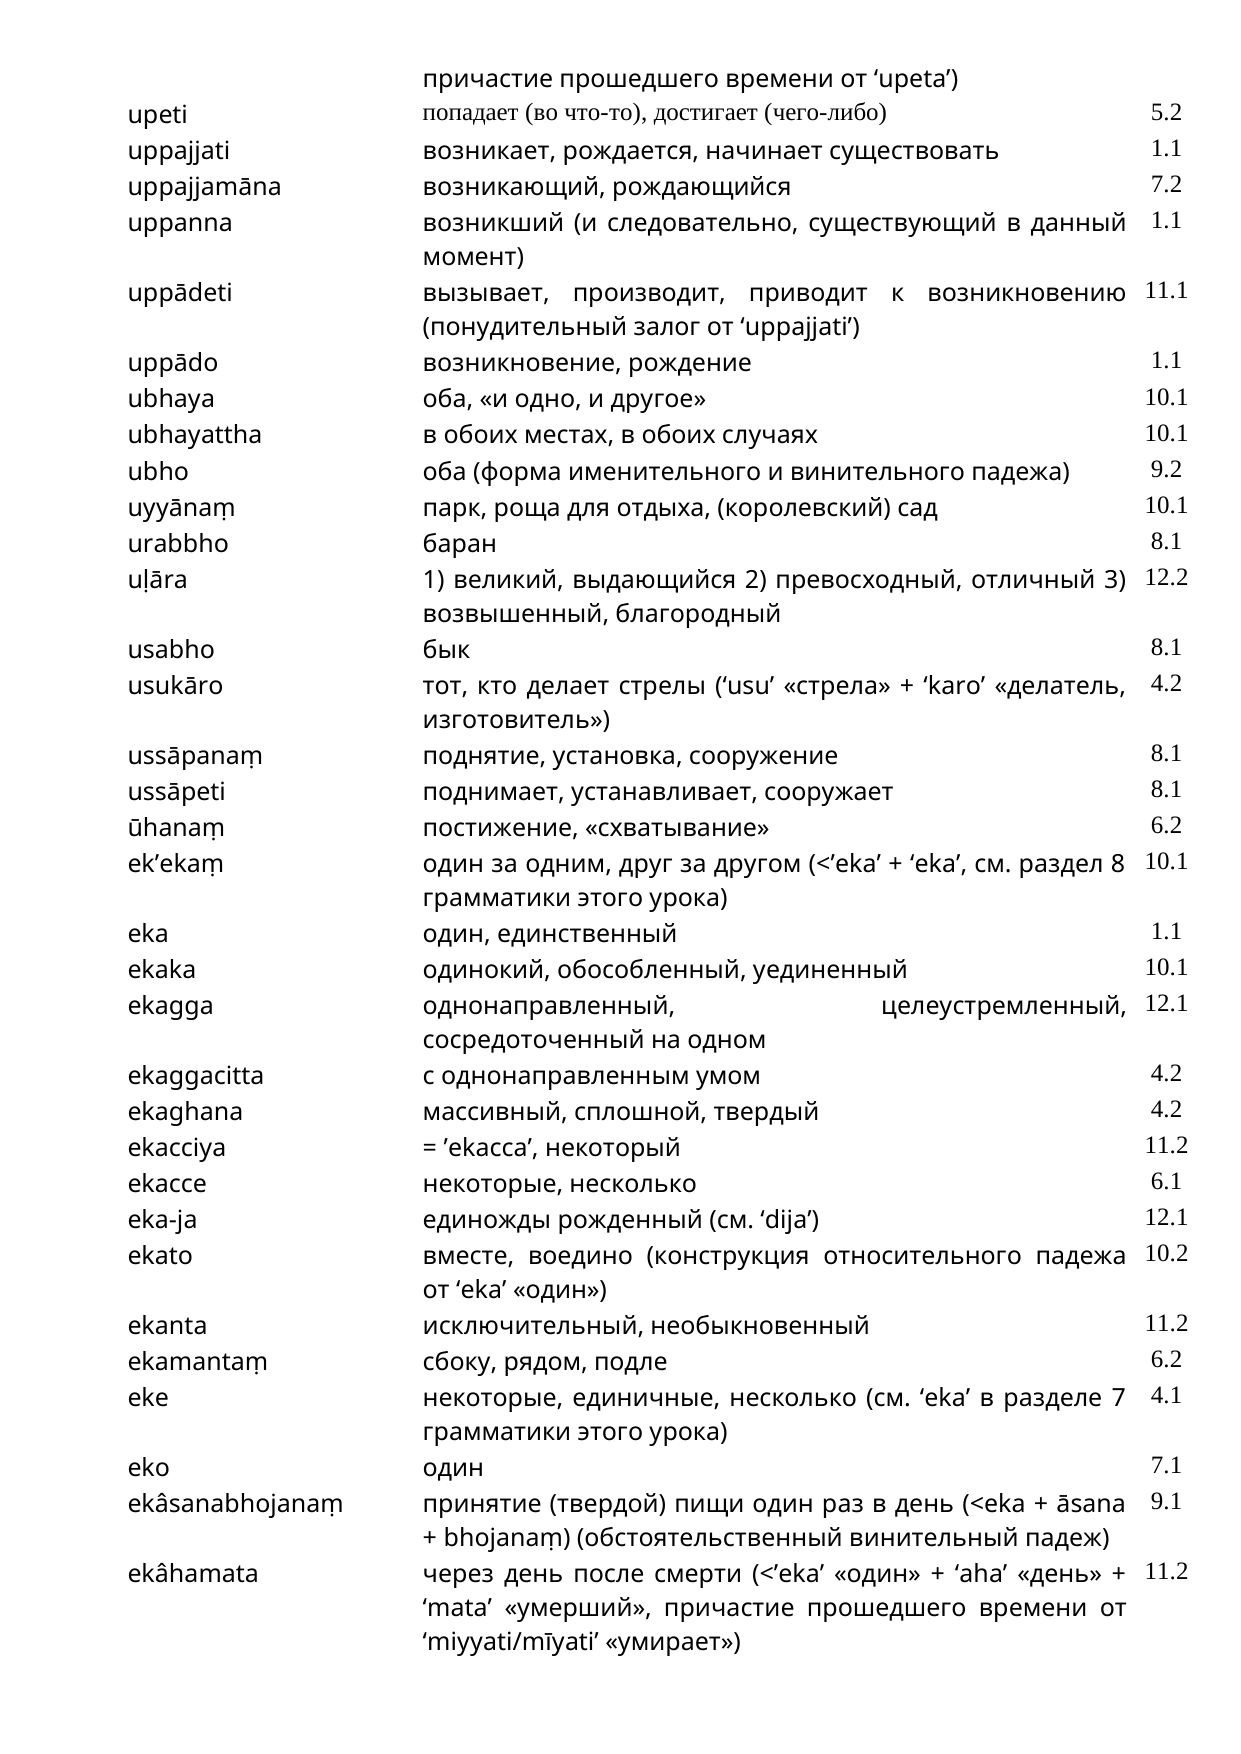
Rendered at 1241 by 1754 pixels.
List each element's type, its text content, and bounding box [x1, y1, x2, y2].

table_cell ussāpeti [125, 772, 420, 808]
table_cell оба (форма именительного и винительного падежа) [420, 451, 1129, 487]
table_cell ekagga [125, 986, 420, 1056]
table_cell = ’ekacca’, некоторый [420, 1128, 1129, 1164]
table_cell одинокий, обособленный, уединенный [420, 950, 1129, 986]
table_cell [1129, 59, 1203, 95]
table_cell 1.1 [1129, 203, 1203, 273]
table_cell ubho [125, 451, 420, 487]
table_cell 9.1 [1129, 1484, 1203, 1554]
table_cell ekato [125, 1236, 420, 1306]
table_cell 11.2 [1129, 1128, 1203, 1164]
table_cell баран [420, 524, 1129, 559]
table_cell 6.1 [1129, 1164, 1203, 1200]
table_cell через день после смерти (<’eka’ «один» + ‘aha’ «день» + ‘mata’ «умерший», причастие прошедшего времени от ‘miyyati/mīyati’ «умирает») [420, 1554, 1129, 1658]
table_cell ekaggacitta [125, 1056, 420, 1092]
table_cell с однонаправленным умом [420, 1056, 1129, 1092]
table_cell eko [125, 1448, 420, 1484]
table_cell 11.1 [1129, 273, 1203, 343]
table_cell оба, «и одно, и другое» [420, 379, 1129, 415]
table_cell в обоих местах, в обоих случаях [420, 415, 1129, 451]
table_cell однонаправленный, целеустремленный, сосредоточенный на одном [420, 986, 1129, 1056]
table_cell возникший (и следовательно, существующий в данный момент) [420, 203, 1129, 273]
table_cell один, единственный [420, 914, 1129, 950]
table_cell eka [125, 914, 420, 950]
table_cell принятие (твердой) пищи один раз в день (<eka + āsana + bhojanaṃ) (обстоятельственный винительный падеж) [420, 1484, 1129, 1554]
table_cell некоторые, несколько [420, 1164, 1129, 1200]
table_cell ubhaya [125, 379, 420, 415]
table_cell один [420, 1448, 1129, 1484]
table_cell 8.1 [1129, 772, 1203, 808]
table_cell бык [420, 630, 1129, 666]
table_cell 8.1 [1129, 736, 1203, 772]
table_cell 1.1 [1129, 131, 1203, 167]
table_cell вместе, воедино (конструкция относительного падежа от ‘eka’ «один») [420, 1236, 1129, 1306]
table_cell 11.2 [1129, 1554, 1203, 1658]
table_cell некоторые, единичные, несколько (см. ‘eka’ в разделе 7 грамматики этого урока) [420, 1378, 1129, 1448]
table_cell 4.2 [1129, 1056, 1203, 1092]
table_cell 1.1 [1129, 343, 1203, 379]
table_cell 12.2 [1129, 560, 1203, 629]
table_cell поднимает, устанавливает, сооружает [420, 772, 1129, 808]
table_cell 1) великий, выдающийся 2) превосходный, отличный 3) возвышенный, благородный [420, 560, 1129, 629]
table_cell 6.2 [1129, 1342, 1203, 1378]
table_cell uppādo [125, 343, 420, 379]
table_cell причастие прошедшего времени от ‘upeta’) [420, 59, 1129, 95]
table_cell usukāro [125, 666, 420, 736]
table_cell 10.1 [1129, 415, 1203, 451]
table_cell 6.2 [1129, 808, 1203, 844]
table_cell urabbho [125, 524, 420, 559]
table_cell eka-ja [125, 1200, 420, 1236]
table_cell ekâsanabhojanaṃ [125, 1484, 420, 1554]
table_cell возникает, рождается, начинает существовать [420, 131, 1129, 167]
table_cell ekamantaṃ [125, 1342, 420, 1378]
table_cell 5.2 [1129, 95, 1203, 131]
table_cell ekâhamata [125, 1554, 420, 1658]
table_cell ekaka [125, 950, 420, 986]
table_cell uppādeti [125, 273, 420, 343]
table_cell единожды рожденный (см. ‘dija’) [420, 1200, 1129, 1236]
table_cell uppanna [125, 203, 420, 273]
table_cell ubhayattha [125, 415, 420, 451]
table_cell 8.1 [1129, 630, 1203, 666]
table_cell парк, роща для отдыха, (королевский) сад [420, 488, 1129, 523]
table_cell eke [125, 1378, 420, 1448]
table_cell ekanta [125, 1306, 420, 1342]
table_cell [125, 59, 420, 95]
table_cell 10.1 [1129, 488, 1203, 523]
table_cell 1.1 [1129, 914, 1203, 950]
table_cell uyyānaṃ [125, 488, 420, 523]
table_cell массивный, сплошной, твердый [420, 1092, 1129, 1128]
table_cell ek’ekaṃ [125, 844, 420, 914]
table_cell uppajjamāna [125, 167, 420, 203]
table_cell исключительный, необыкновенный [420, 1306, 1129, 1342]
table_cell 10.2 [1129, 1236, 1203, 1306]
table_cell uppajjati [125, 131, 420, 167]
table_cell 4.1 [1129, 1378, 1203, 1448]
table_cell поднятие, установка, сооружение [420, 736, 1129, 772]
table_cell постижение, «схватывание» [420, 808, 1129, 844]
table_cell ussāpanaṃ [125, 736, 420, 772]
table_cell 12.1 [1129, 986, 1203, 1056]
table_cell uḷāra [125, 560, 420, 629]
table_cell 9.2 [1129, 451, 1203, 487]
table_cell 10.1 [1129, 844, 1203, 914]
table_cell один за одним, друг за другом (<’eka’ + ‘eka’, см. раздел 8 грамматики этого урока) [420, 844, 1129, 914]
table_cell 4.2 [1129, 666, 1203, 736]
table_cell upeti [125, 95, 420, 131]
table_cell возникающий, рождающийся [420, 167, 1129, 203]
table_cell 11.2 [1129, 1306, 1203, 1342]
table_cell ekacciya [125, 1128, 420, 1164]
table_cell ūhanaṃ [125, 808, 420, 844]
table_cell 12.1 [1129, 1200, 1203, 1236]
table_cell 10.1 [1129, 950, 1203, 986]
table_cell 7.1 [1129, 1448, 1203, 1484]
table_cell ekacce [125, 1164, 420, 1200]
table_cell 4.2 [1129, 1092, 1203, 1128]
table_cell сбоку, рядом, подле [420, 1342, 1129, 1378]
table_cell вызывает, производит, приводит к возникновению (понудительный залог от ‘uppajjati’) [420, 273, 1129, 343]
table_cell возникновение, рождение [420, 343, 1129, 379]
table_cell 10.1 [1129, 379, 1203, 415]
table_cell ekaghana [125, 1092, 420, 1128]
table_cell 8.1 [1129, 524, 1203, 559]
table_cell usabho [125, 630, 420, 666]
table_cell попадает (во что-то), достигает (чего-либо) [420, 95, 1129, 131]
table_cell 7.2 [1129, 167, 1203, 203]
table_cell тот, кто делает стрелы (‘usu’ «стрела» + ‘karo’ «делатель, изготовитель») [420, 666, 1129, 736]
